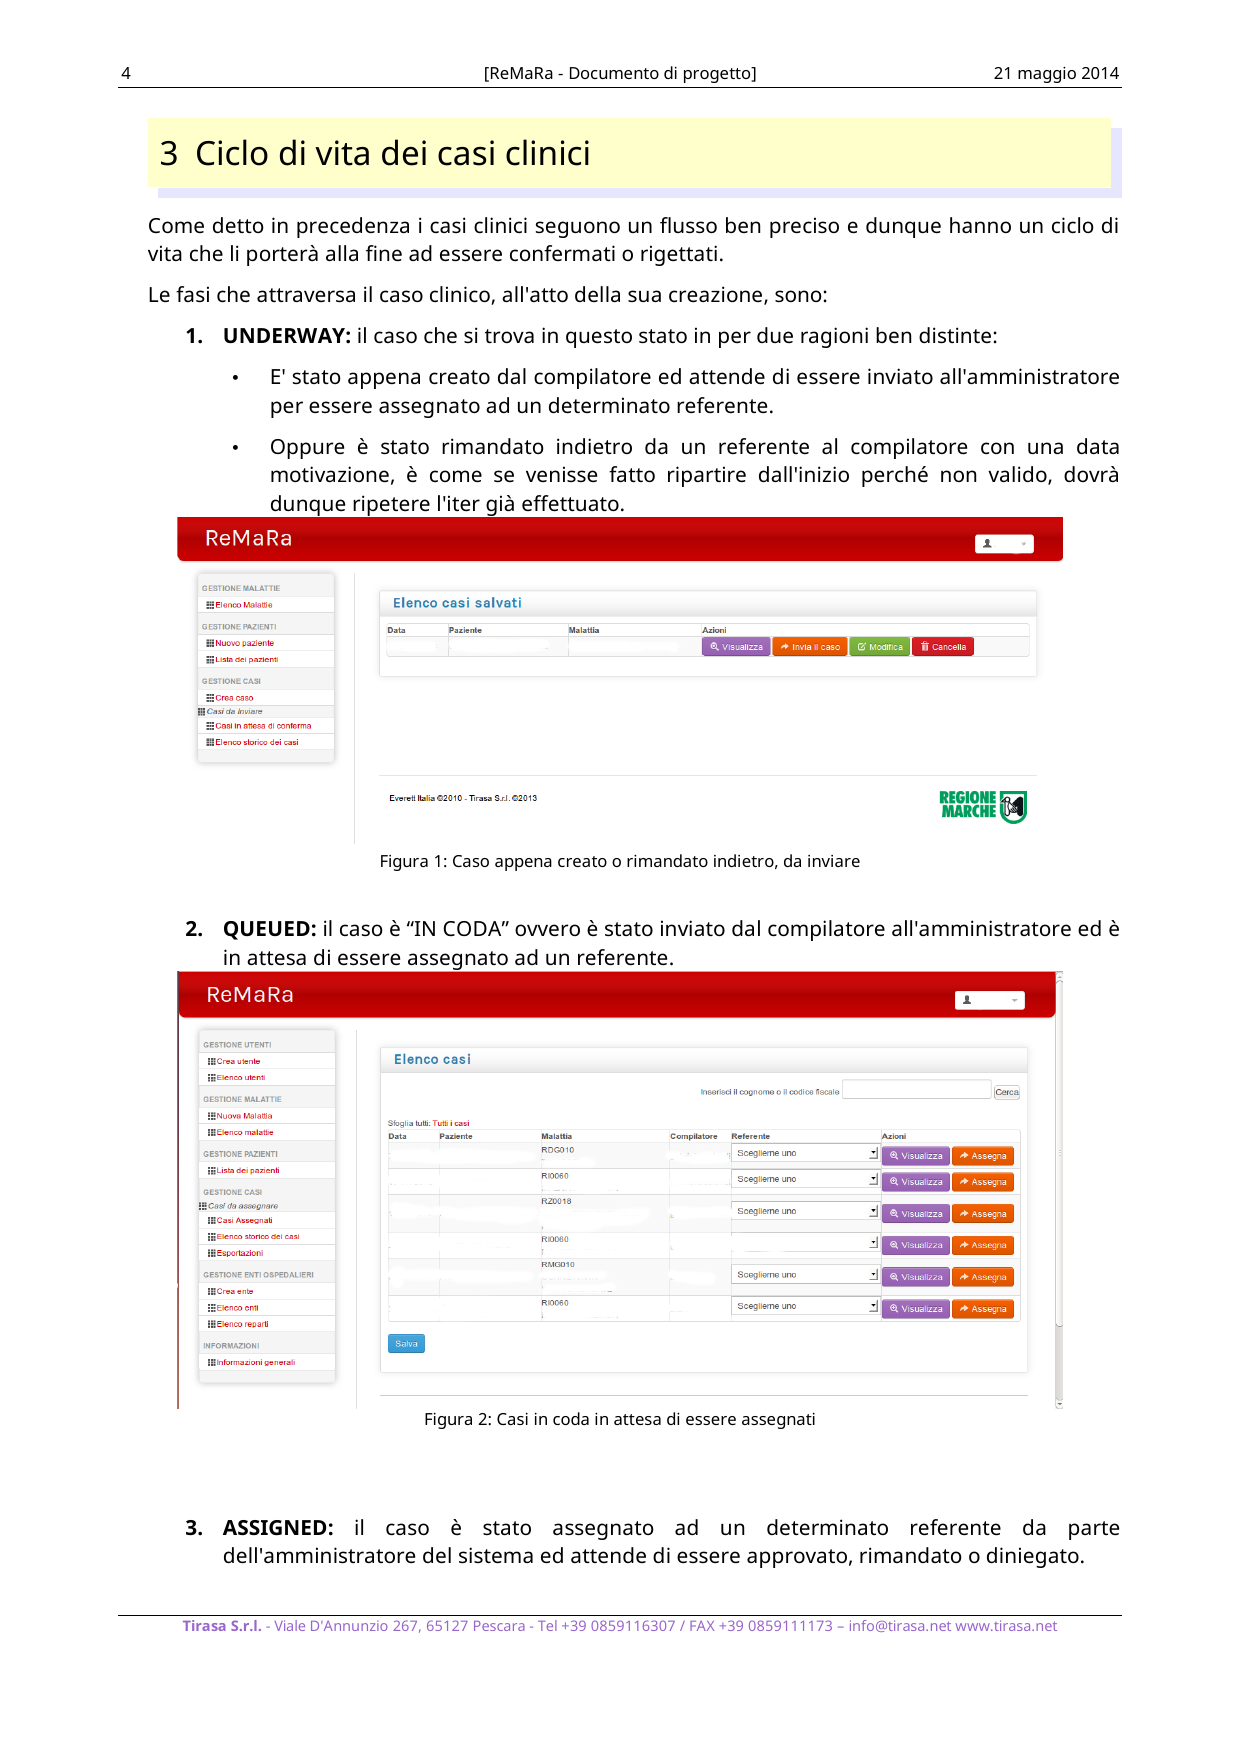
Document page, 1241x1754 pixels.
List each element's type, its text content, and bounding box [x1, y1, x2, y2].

subtitle Ciclo di vita dei casi clinici [148, 118, 1111, 187]
text Come detto in precedenza i casi clinici seguono un flusso ben preciso e dunque hanno un ciclo di vita che li porterà alla fine ad essere confermati o rigettati. [148, 211, 1122, 268]
text Le fasi che attraversa il caso clinico, all'atto della sua creazione, sono: [148, 280, 1122, 309]
list QUEUED: il caso è “IN CODA” ovvero è stato inviato dal compilatore all'amministratore ed è in attesa di essere assegnato ad un referente. [185, 914, 1122, 971]
picture [177, 971, 1063, 1409]
list E' stato appena creato dal compilatore ed attende di essere inviato all'amministratore per essere assegnato ad un determinato referente. [232, 362, 1122, 419]
list UNDERWAY: il caso che si trova in questo stato in per due ragioni ben distinte: [185, 321, 1122, 350]
list Figura 2: Casi in coda in attesa di essere assegnati [177, 1409, 1063, 1431]
list Oppure è stato rimandato indietro da un referente al compilatore con una data motivazione, è come se venisse fatto ripartire dall'inizio perché non valido, dovrà dunque ripetere l'iter già effettuato. [232, 432, 1122, 517]
list Figura 1: Caso appena creato o rimandato indietro, da inviare [177, 851, 1063, 873]
picture [177, 517, 1063, 851]
list ASSIGNED: il caso è stato assegnato ad un determinato referente da parte dell'amministratore del sistema ed attende di essere approvato, rimandato o diniegato. [185, 1513, 1122, 1570]
